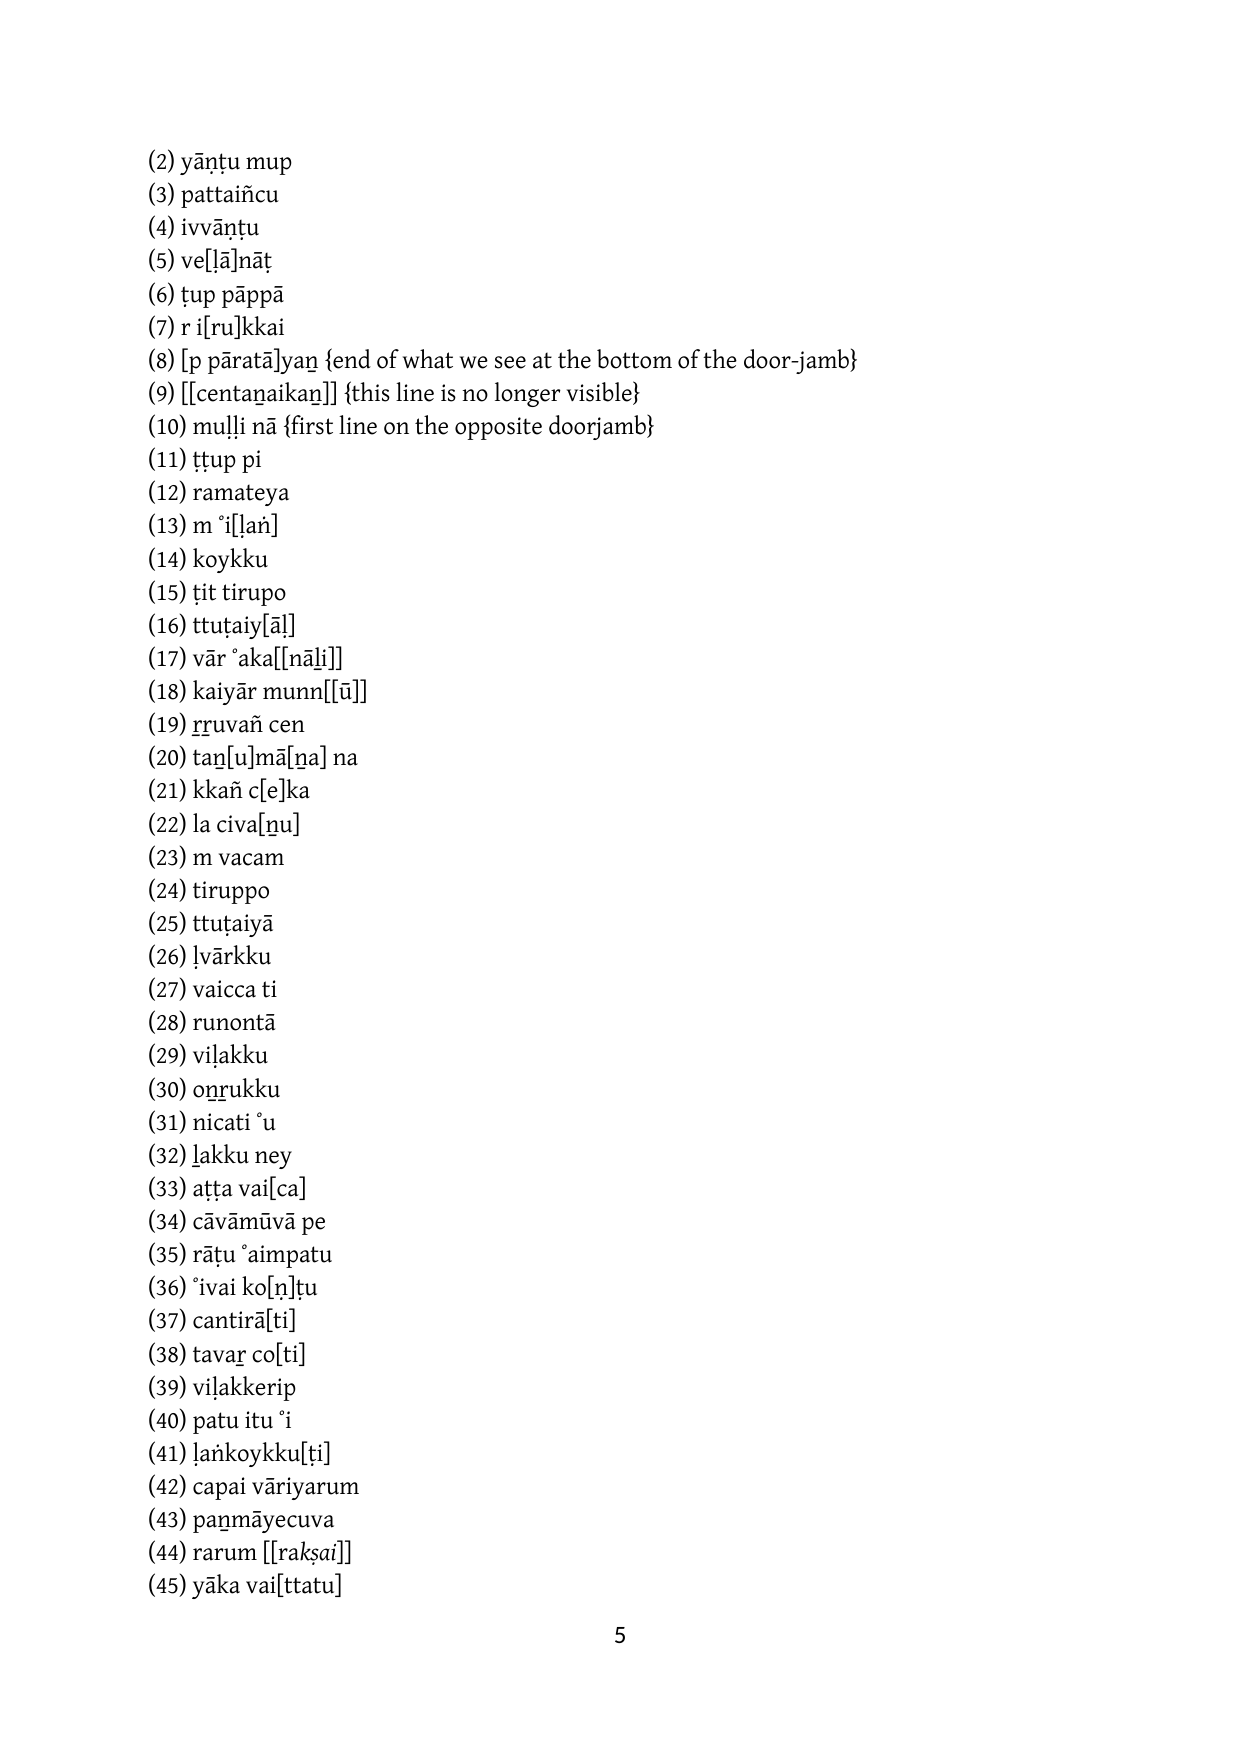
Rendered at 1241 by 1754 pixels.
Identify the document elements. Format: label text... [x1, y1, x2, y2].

text (19) ṟṟuvañ cen [148, 711, 1093, 739]
text (23) m vacam [148, 843, 1093, 872]
text (38) tavaṟ co[ti] [148, 1340, 1093, 1369]
text (11) ṭṭup pi [148, 446, 1093, 474]
text (8) [p pāratā]yaṉ {end of what we see at the bottom of the door-jamb} [148, 346, 1093, 375]
text (18) kaiyār munn[[ū]] [148, 678, 1093, 706]
text (14) koykku [148, 545, 1093, 574]
text (28) runontā [148, 1009, 1093, 1038]
text (26) ḷvārkku [148, 943, 1093, 971]
text (31) nicati ˚u [148, 1108, 1093, 1137]
text (44) rarum [[rakṣai]] [148, 1539, 1093, 1568]
text (21) kkañ c[e]ka [148, 777, 1093, 806]
text (22) la civa[ṉu] [148, 810, 1093, 839]
text (15) ṭit tirupo [148, 578, 1093, 607]
text (17) vār ˚aka[[nāḻi]] [148, 644, 1093, 673]
text (32) ḻakku ney [148, 1141, 1093, 1170]
text (29) viḷakku [148, 1042, 1093, 1071]
text (5) ve[ḷā]nāṭ [148, 247, 1093, 276]
text (13) m ˚i[ḷaṅ] [148, 512, 1093, 541]
text (30) oṉṟukku [148, 1075, 1093, 1104]
text (35) rāṭu ˚aimpatu [148, 1241, 1093, 1269]
text (16) ttuṭaiy[āḷ] [148, 611, 1093, 640]
text (33) aṭṭa vai[ca] [148, 1174, 1093, 1203]
text (27) vaicca ti [148, 976, 1093, 1004]
text (41) ḷaṅkoykku[ṭi] [148, 1439, 1093, 1468]
text (3) pattaiñcu [148, 181, 1093, 209]
text (9) [[centaṉaikaṉ]] {this line is no longer visible} [148, 379, 1093, 408]
text (34) cāvāmūvā pe [148, 1208, 1093, 1236]
text (25) ttuṭaiyā [148, 909, 1093, 938]
text (20) taṉ[u]mā[ṉa] na [148, 744, 1093, 773]
text (2) yāṇṭu mup [148, 148, 1093, 176]
text (36) ˚ivai ko[ṇ]ṭu [148, 1274, 1093, 1303]
text (37) cantirā[ti] [148, 1307, 1093, 1336]
text (12) ramateya [148, 479, 1093, 508]
text (10) muḷḷi nā {first line on the opposite doorjamb} [148, 413, 1093, 441]
text (40) patu itu ˚i [148, 1406, 1093, 1435]
text (7) r i[ru]kkai [148, 313, 1093, 342]
text (24) tiruppo [148, 876, 1093, 905]
text (6) ṭup pāppā [148, 280, 1093, 309]
text (45) yāka vai[ttatu] [148, 1572, 1093, 1601]
text (4) ivvāṇṭu [148, 214, 1093, 243]
text (43) paṉmāyecuva [148, 1506, 1093, 1534]
text (39) viḷakkerip [148, 1373, 1093, 1402]
text (42) capai vāriyarum [148, 1473, 1093, 1501]
